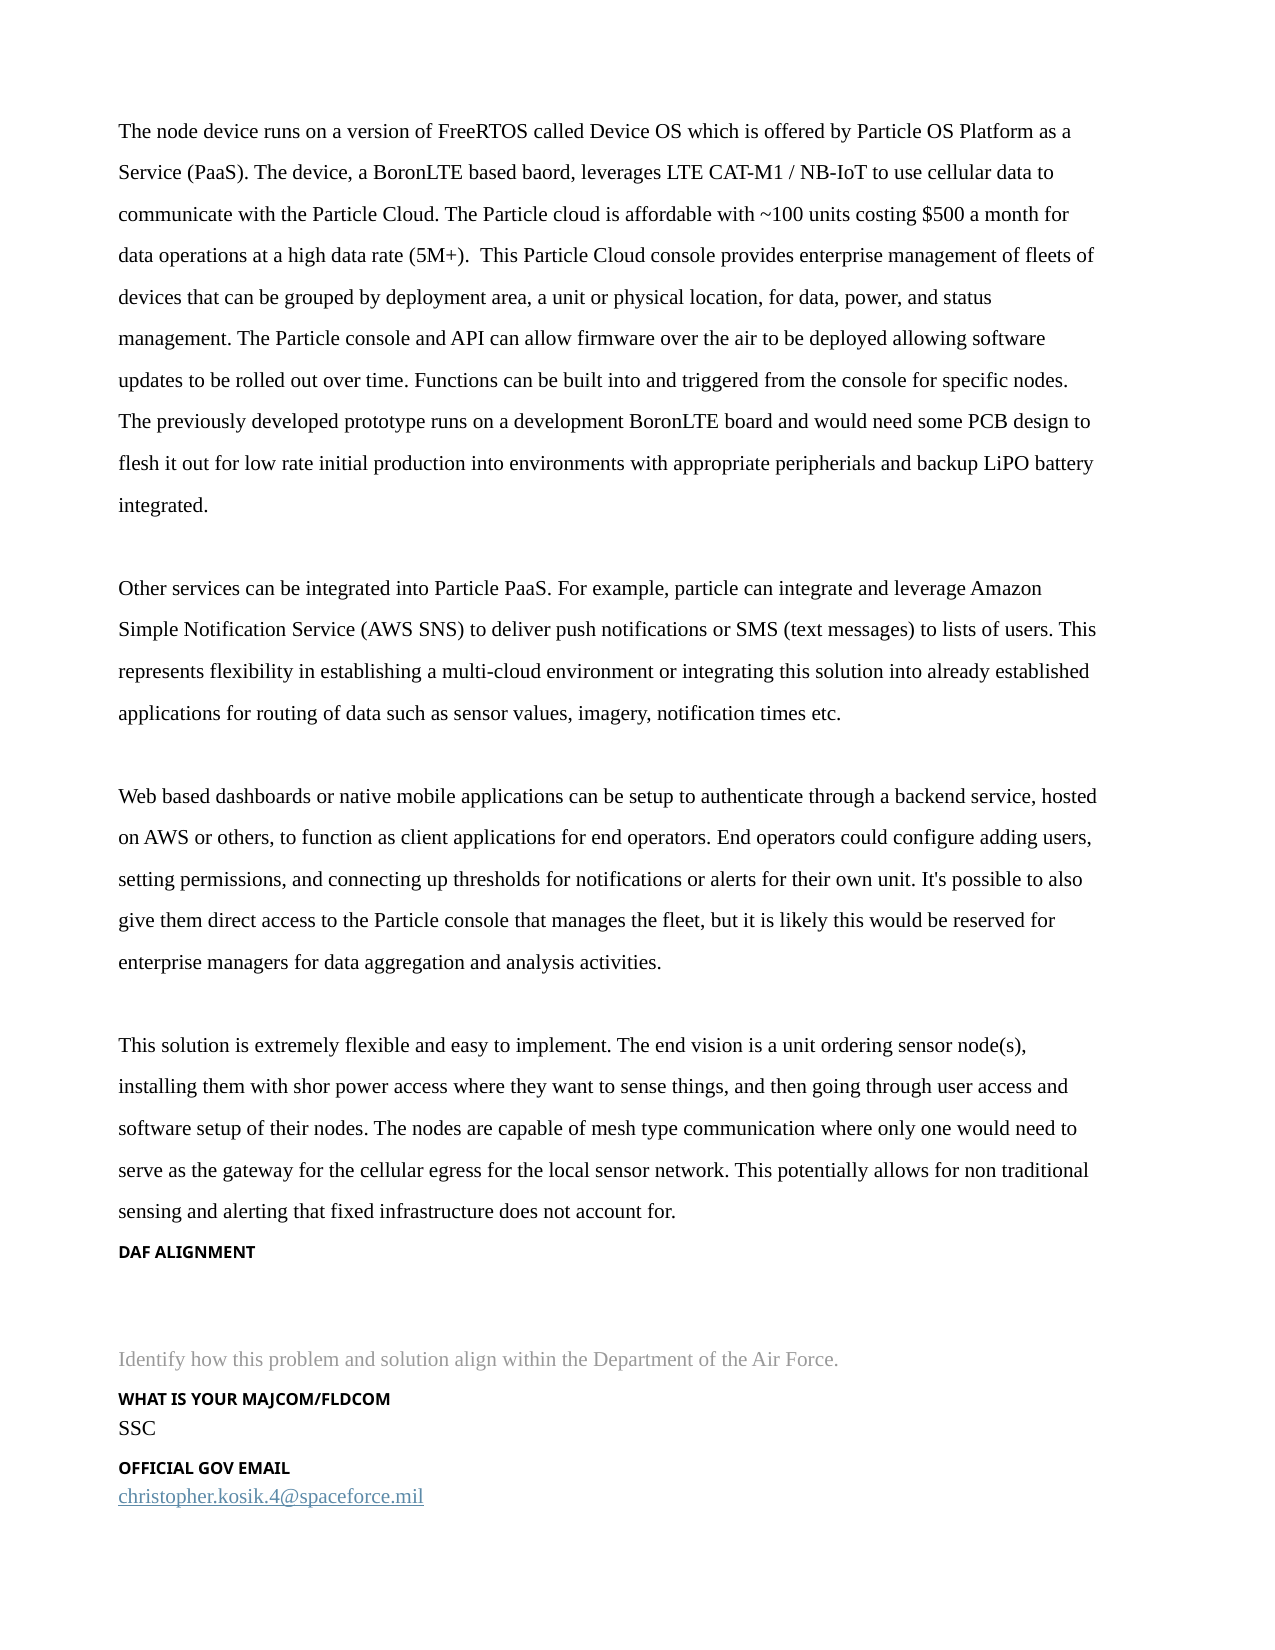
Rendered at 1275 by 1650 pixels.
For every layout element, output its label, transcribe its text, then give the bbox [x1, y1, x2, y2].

text Identify how this problem and solution align within the Department of the Air Force. [118, 1347, 1098, 1371]
subtitle What is your MAJCOM/FLDCOM [118, 1388, 1098, 1411]
subtitle Official gov email [118, 1457, 1098, 1479]
text christopher.kosik.4@spaceforce.mil [118, 1484, 1098, 1508]
text SSC [118, 1415, 1098, 1440]
subtitle DAF Alignment [118, 1240, 1098, 1263]
text The node device runs on a version of FreeRTOS called Device OS which is offered by Particle OS Platform as a Service (PaaS). The device, a BoronLTE based baord, leverages LTE CAT-M1 / NB-IoT to use cellular data to communicate with the Particle Cloud. The Particle cloud is affordable with ~100 units costing $500 a month for data operations at a high data rate (5M+). This Particle Cloud console provides enterprise management of fleets of devices that can be grouped by deployment area, a unit or physical location, for data, power, and status management. The Particle console and API can allow firmware over the air to be deployed allowing software updates to be rolled out over time. Functions can be built into and triggered from the console for specific nodes. The previously developed prototype runs on a development BoronLTE board and would need some PCB design to flesh it out for low rate initial production into environments with appropriate peripherials and backup LiPO battery integrated. Other services can be integrated into Particle PaaS. For example, particle can integrate and leverage Amazon Simple Notification Service (AWS SNS) to deliver push notifications or SMS (text messages) to lists of users. This represents flexibility in establishing a multi-cloud environment or integrating this solution into already established applications for routing of data such as sensor values, imagery, notification times etc. Web based dashboards or native mobile applications can be setup to authenticate through a backend service, hosted on AWS or others, to function as client applications for end operators. End operators could configure adding users, setting permissions, and connecting up thresholds for notifications or alerts for their own unit. It's possible to also give them direct access to the Particle console that manages the fleet, but it is likely this would be reserved for enterprise managers for data aggregation and analysis activities. This solution is extremely flexible and easy to implement. The end vision is a unit ordering sensor node(s), installing them with shor power access where they want to sense things, and then going through user access and software setup of their nodes. The nodes are capable of mesh type communication where only one would need to serve as the gateway for the cellular egress for the local sensor network. This potentially allows for non traditional sensing and alerting that fixed infrastructure does not account for. [118, 118, 1098, 1223]
